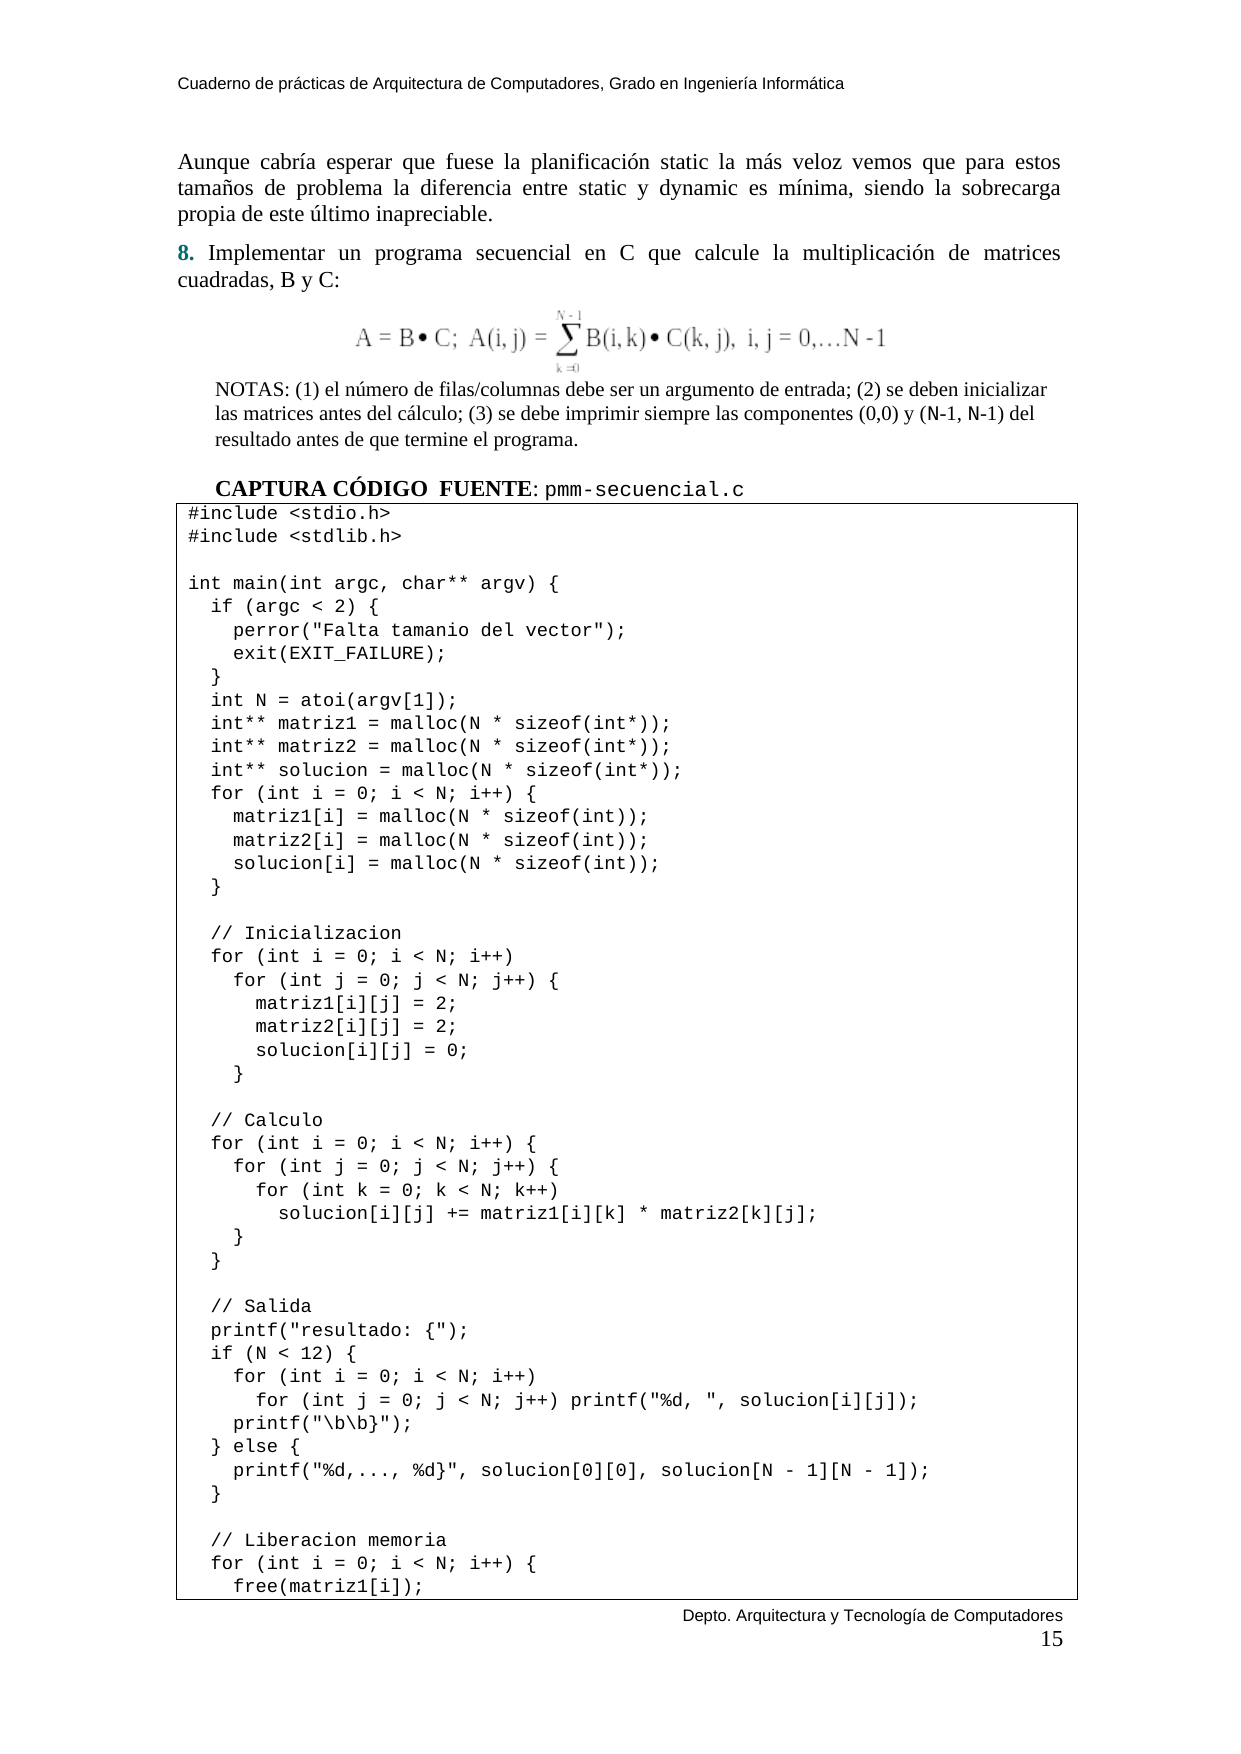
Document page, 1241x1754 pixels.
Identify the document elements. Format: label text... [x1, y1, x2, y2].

list Aunque cabría esperar que fuese la planificación static la más veloz vemos que para estos tamaños de problema la diferencia entre static y dynamic es mínima, siendo la sobrecarga propia de este último inapreciable. [177, 148, 1063, 227]
list 8. Implementar un programa secuencial en C que calcule la multiplicación de matrices cuadradas, B y C: [177, 239, 1063, 292]
text NOTAS: (1) el número de filas/columnas debe ser un argumento de entrada; (2) se deben inicializar las matrices antes del cálculo; (3) se debe imprimir siempre las componentes (0,0) y (N-1, N-1) del resultado antes de que termine el programa. [215, 377, 1063, 451]
text CAPTURA CÓDIGO FUENTE: pmm-secuencial.c [215, 475, 1063, 503]
table_header #include <stdio.h> #include <stdlib.h> int main(int argc, char** argv) { if (argc < 2) { perror("Falta tamanio del vector"); exit(EXIT_FAILURE); } int N = atoi(argv[1]); int** matriz1 = malloc(N * sizeof(int*)); int** matriz2 = malloc(N * sizeof(int*)); int** solucion = malloc(N * sizeof(int*)); for (int i = 0; i < N; i++) { matriz1[i] = malloc(N * sizeof(int)); matriz2[i] = malloc(N * sizeof(int)); solucion[i] = malloc(N * sizeof(int)); } // Inicializacion for (int i = 0; i < N; i++) for (int j = 0; j < N; j++) { matriz1[i][j] = 2; matriz2[i][j] = 2; solucion[i][j] = 0; } // Calculo for (int i = 0; i < N; i++) { for (int j = 0; j < N; j++) { for (int k = 0; k < N; k++) solucion[i][j] += matriz1[i][k] * matriz2[k][j]; } } // Salida printf("resultado: {"); if (N < 12) { for (int i = 0; i < N; i++) for (int j = 0; j < N; j++) printf("%d, ", solucion[i][j]); printf("\b\b}"); } else { printf("%d,..., %d}", solucion[0][0], solucion[N - 1][N - 1]); } // Liberacion memoria for (int i = 0; i < N; i++) { free(matriz1[i]); [177, 504, 1077, 1598]
